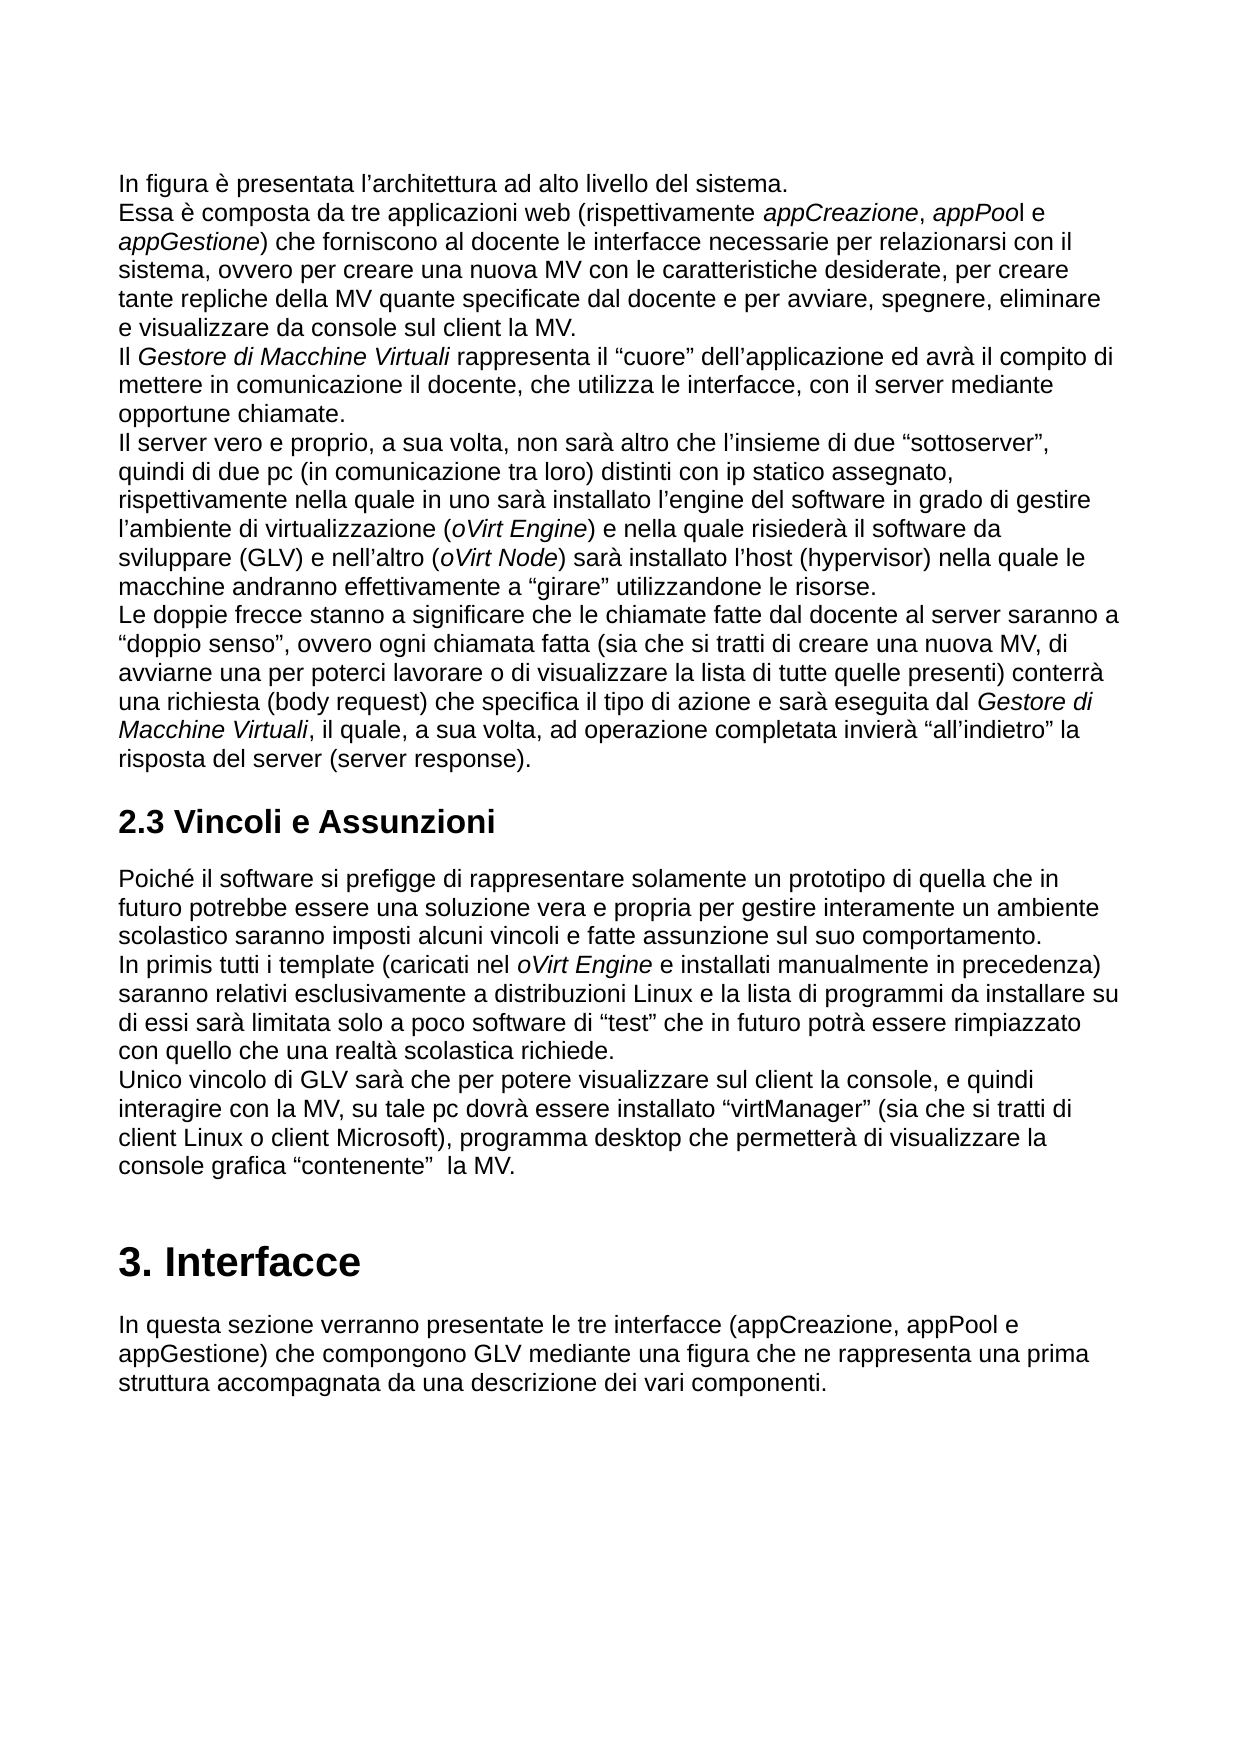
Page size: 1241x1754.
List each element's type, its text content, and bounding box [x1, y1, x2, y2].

text In figura è presentata l’architettura ad alto livello del sistema. [118, 169, 1122, 198]
text Essa è composta da tre applicazioni web (rispettivamente appCreazione, appPool e appGestione) che forniscono al docente le interfacce necessarie per relazionarsi con il sistema, ovvero per creare una nuova MV con le caratteristiche desiderate, per creare tante repliche della MV quante specificate dal docente e per avviare, spegnere, eliminare e visualizzare da console sul client la MV. [118, 198, 1122, 342]
text In primis tutti i template (caricati nel oVirt Engine e installati manualmente in precedenza) saranno relativi esclusivamente a distribuzioni Linux e la lista di programmi da installare su di essi sarà limitata solo a poco software di “test” che in futuro potrà essere rimpiazzato con quello che una realtà scolastica richiede. [118, 950, 1122, 1065]
text Poiché il software si prefigge di rappresentare solamente un prototipo di quella che in futuro potrebbe essere una soluzione vera e propria per gestire interamente un ambiente scolastico saranno imposti alcuni vincoli e fatte assunzione sul suo comportamento. [118, 864, 1122, 950]
text 2.3 Vincoli e Assunzioni [118, 802, 1122, 840]
text In questa sezione verranno presentate le tre interfacce (appCreazione, appPool e appGestione) che compongono GLV mediante una figura che ne rappresenta una prima struttura accompagnata da una descrizione dei vari componenti. [118, 1310, 1122, 1397]
text Le doppie frecce stanno a significare che le chiamate fatte dal docente al server saranno a “doppio senso”, ovvero ogni chiamata fatta (sia che si tratti di creare una nuova MV, di avviarne una per poterci lavorare o di visualizzare la lista di tutte quelle presenti) conterrà una richiesta (body request) che specifica il tipo di azione e sarà eseguita dal Gestore di Macchine Virtuali, il quale, a sua volta, ad operazione completata invierà “all’indietro” la risposta del server (server response). [118, 600, 1122, 773]
text Il Gestore di Macchine Virtuali rappresenta il “cuore” dell’applicazione ed avrà il compito di mettere in comunicazione il docente, che utilizza le interfacce, con il server mediante opportune chiamate. [118, 342, 1122, 428]
text Unico vincolo di GLV sarà che per potere visualizzare sul client la console, e quindi interagire con la MV, su tale pc dovrà essere installato “virtManager” (sia che si tratti di client Linux o client Microsoft), programma desktop che permetterà di visualizzare la console grafica “contenente” la MV. [118, 1065, 1122, 1180]
text 3. Interfacce [118, 1237, 1122, 1285]
text Il server vero e proprio, a sua volta, non sarà altro che l’insieme di due “sottoserver”, quindi di due pc (in comunicazione tra loro) distinti con ip statico assegnato, rispettivamente nella quale in uno sarà installato l’engine del software in grado di gestire l’ambiente di virtualizzazione (oVirt Engine) e nella quale risiederà il software da sviluppare (GLV) e nell’altro (oVirt Node) sarà installato l’host (hypervisor) nella quale le macchine andranno effettivamente a “girare” utilizzandone le risorse. [118, 428, 1122, 600]
